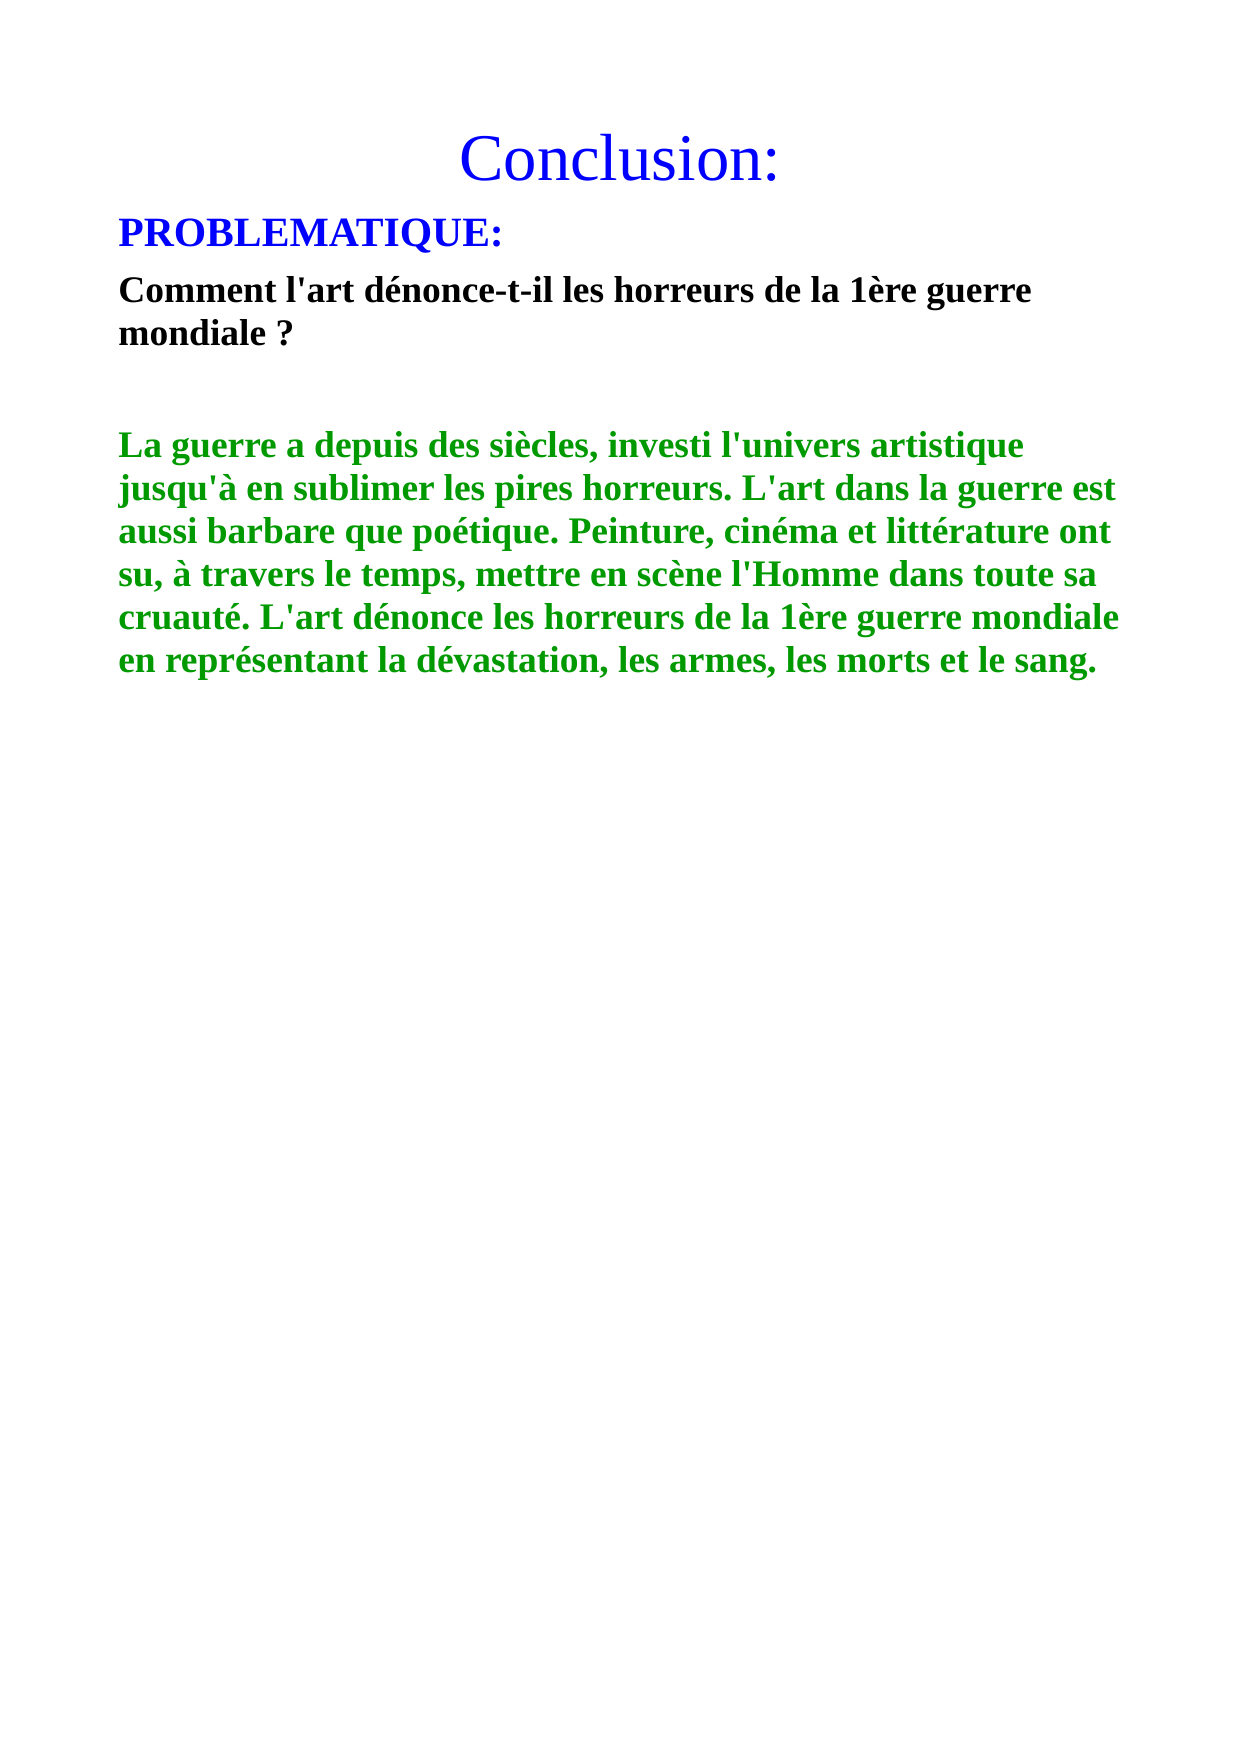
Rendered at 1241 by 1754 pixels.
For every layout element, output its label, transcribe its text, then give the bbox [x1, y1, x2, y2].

text La guerre a depuis des siècles, investi l'univers artistique jusqu'à en sublimer les pires horreurs. L'art dans la guerre est aussi barbare que poétique. Peinture, cinéma et littérature ont su, à travers le temps, mettre en scène l'Homme dans toute sa cruauté. L'art dénonce les horreurs de la 1ère guerre mondiale en représentant la dévastation, les armes, les morts et le sang. [118, 422, 1122, 681]
text PROBLEMATIQUE: [118, 207, 1122, 255]
text Conclusion: [118, 118, 1122, 195]
text Comment l'art dénonce-t-il les horreurs de la 1ère guerre mondiale ? [118, 268, 1122, 354]
